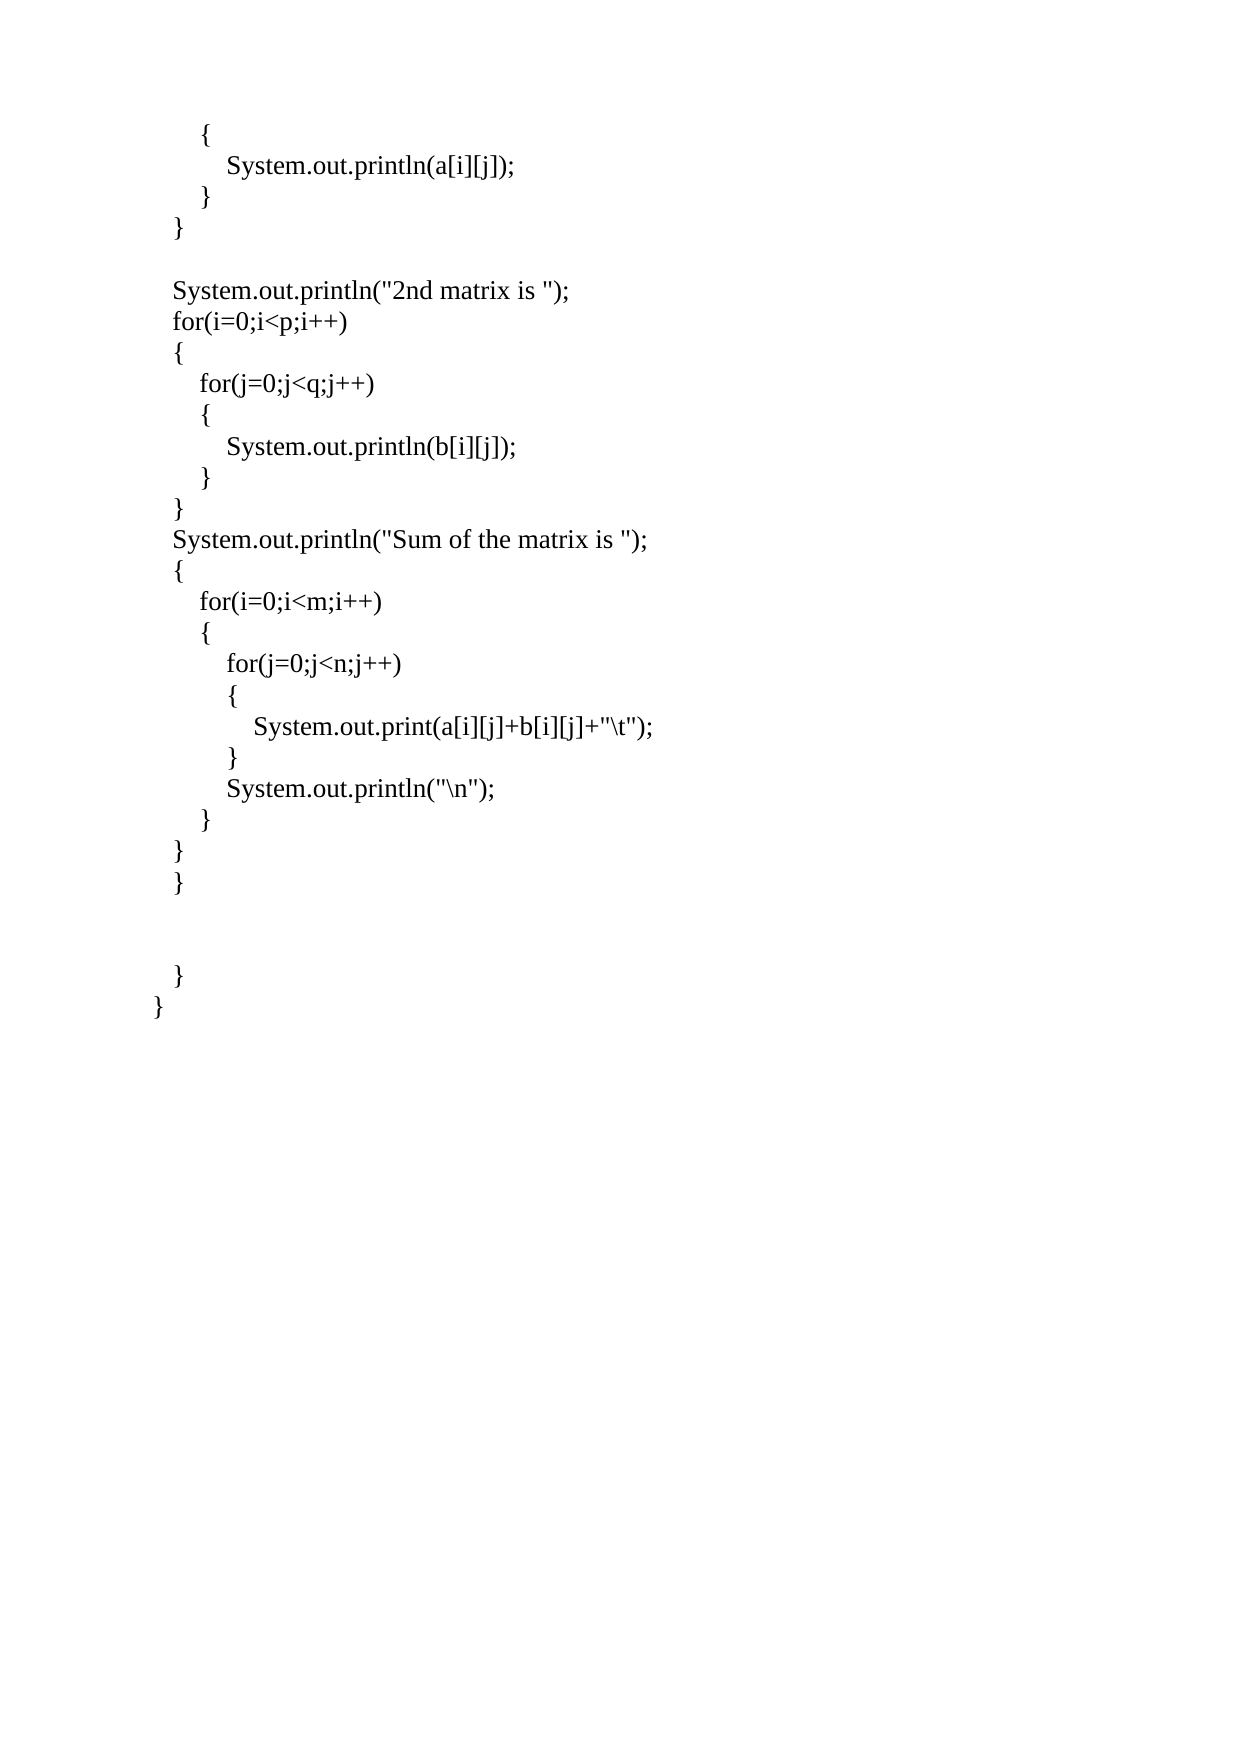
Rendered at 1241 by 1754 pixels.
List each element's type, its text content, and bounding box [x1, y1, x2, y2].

text { [118, 336, 1122, 367]
text } [118, 461, 1122, 492]
text } [118, 959, 1122, 990]
text System.out.println("\n"); [118, 772, 1122, 803]
text for(i=0;i<m;i++) [118, 585, 1122, 616]
text } [118, 212, 1122, 243]
text for(j=0;j<n;j++) [118, 648, 1122, 679]
text { [118, 616, 1122, 648]
text System.out.println(a[i][j]); [118, 149, 1122, 180]
text { [118, 554, 1122, 585]
text } [118, 803, 1122, 834]
text for(j=0;j<q;j++) [118, 367, 1122, 398]
text { [118, 118, 1122, 149]
text { [118, 679, 1122, 710]
text System.out.println(b[i][j]); [118, 429, 1122, 461]
text for(i=0;i<p;i++) [118, 305, 1122, 336]
text } [118, 492, 1122, 523]
text System.out.println("2nd matrix is "); [118, 274, 1122, 305]
text System.out.println("Sum of the matrix is "); [118, 523, 1122, 554]
text } [118, 834, 1122, 866]
text } [118, 741, 1122, 772]
text } [118, 866, 1122, 897]
text { [118, 398, 1122, 429]
text } [118, 180, 1122, 212]
text System.out.print(a[i][j]+b[i][j]+"\t"); [118, 710, 1122, 741]
text } [118, 990, 1122, 1021]
